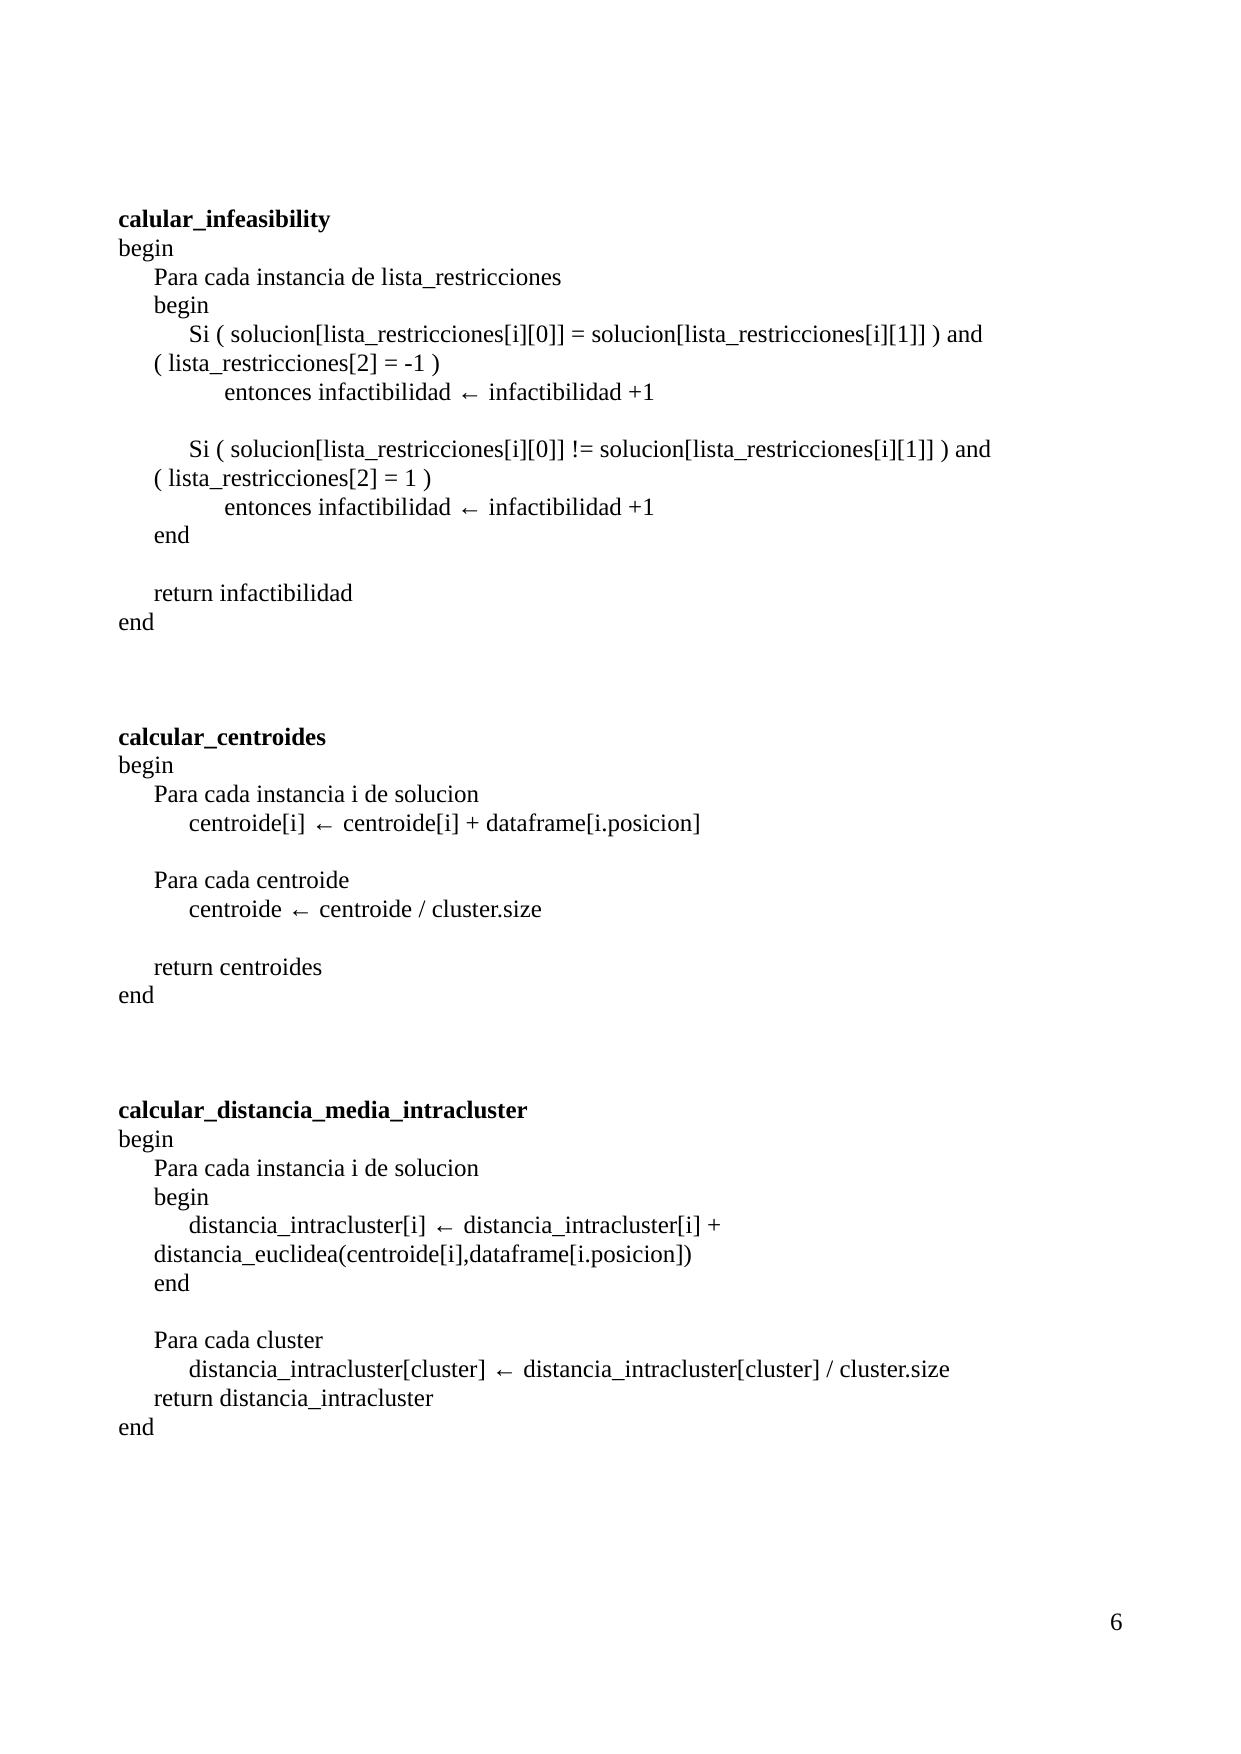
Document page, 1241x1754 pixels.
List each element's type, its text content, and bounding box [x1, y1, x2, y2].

text return centroides [118, 952, 1122, 981]
text return infactibilidad [118, 578, 1122, 607]
text calular_infeasibility [118, 204, 1122, 233]
text distancia_intracluster[cluster] ← distancia_intracluster[cluster] / cluster.size [118, 1354, 1122, 1383]
text end [118, 521, 1122, 549]
text end [118, 1412, 1122, 1441]
text return distancia_intracluster [118, 1383, 1122, 1412]
text Para cada cluster [118, 1326, 1122, 1354]
text entonces infactibilidad ← infactibilidad +1 [118, 377, 1122, 406]
text begin [118, 1182, 1122, 1211]
text begin [118, 233, 1122, 262]
text begin [118, 291, 1122, 319]
text end [118, 1268, 1122, 1297]
text Para cada centroide [118, 866, 1122, 894]
text Para cada instancia i de solucion [118, 1153, 1122, 1182]
text begin [118, 751, 1122, 779]
text centroide ← centroide / cluster.size [118, 894, 1122, 923]
text begin [118, 1124, 1122, 1153]
text Si ( solucion[lista_restricciones[i][0]] = solucion[lista_restricciones[i][1]] ) and ( lista_restricciones[2] = -1 ) [118, 319, 1122, 377]
text calcular_centroides [118, 722, 1122, 751]
text entonces infactibilidad ← infactibilidad +1 [118, 492, 1122, 521]
text calcular_distancia_media_intracluster [118, 1096, 1122, 1124]
text end [118, 981, 1122, 1009]
text end [118, 607, 1122, 636]
text Para cada instancia i de solucion [118, 779, 1122, 808]
text distancia_intracluster[i] ← distancia_intracluster[i] + distancia_euclidea(centroide[i],dataframe[i.posicion]) [118, 1211, 1122, 1268]
text Si ( solucion[lista_restricciones[i][0]] != solucion[lista_restricciones[i][1]] ) and ( lista_restricciones[2] = 1 ) [118, 434, 1122, 492]
text centroide[i] ← centroide[i] + dataframe[i.posicion] [118, 808, 1122, 837]
text Para cada instancia de lista_restricciones [118, 262, 1122, 291]
